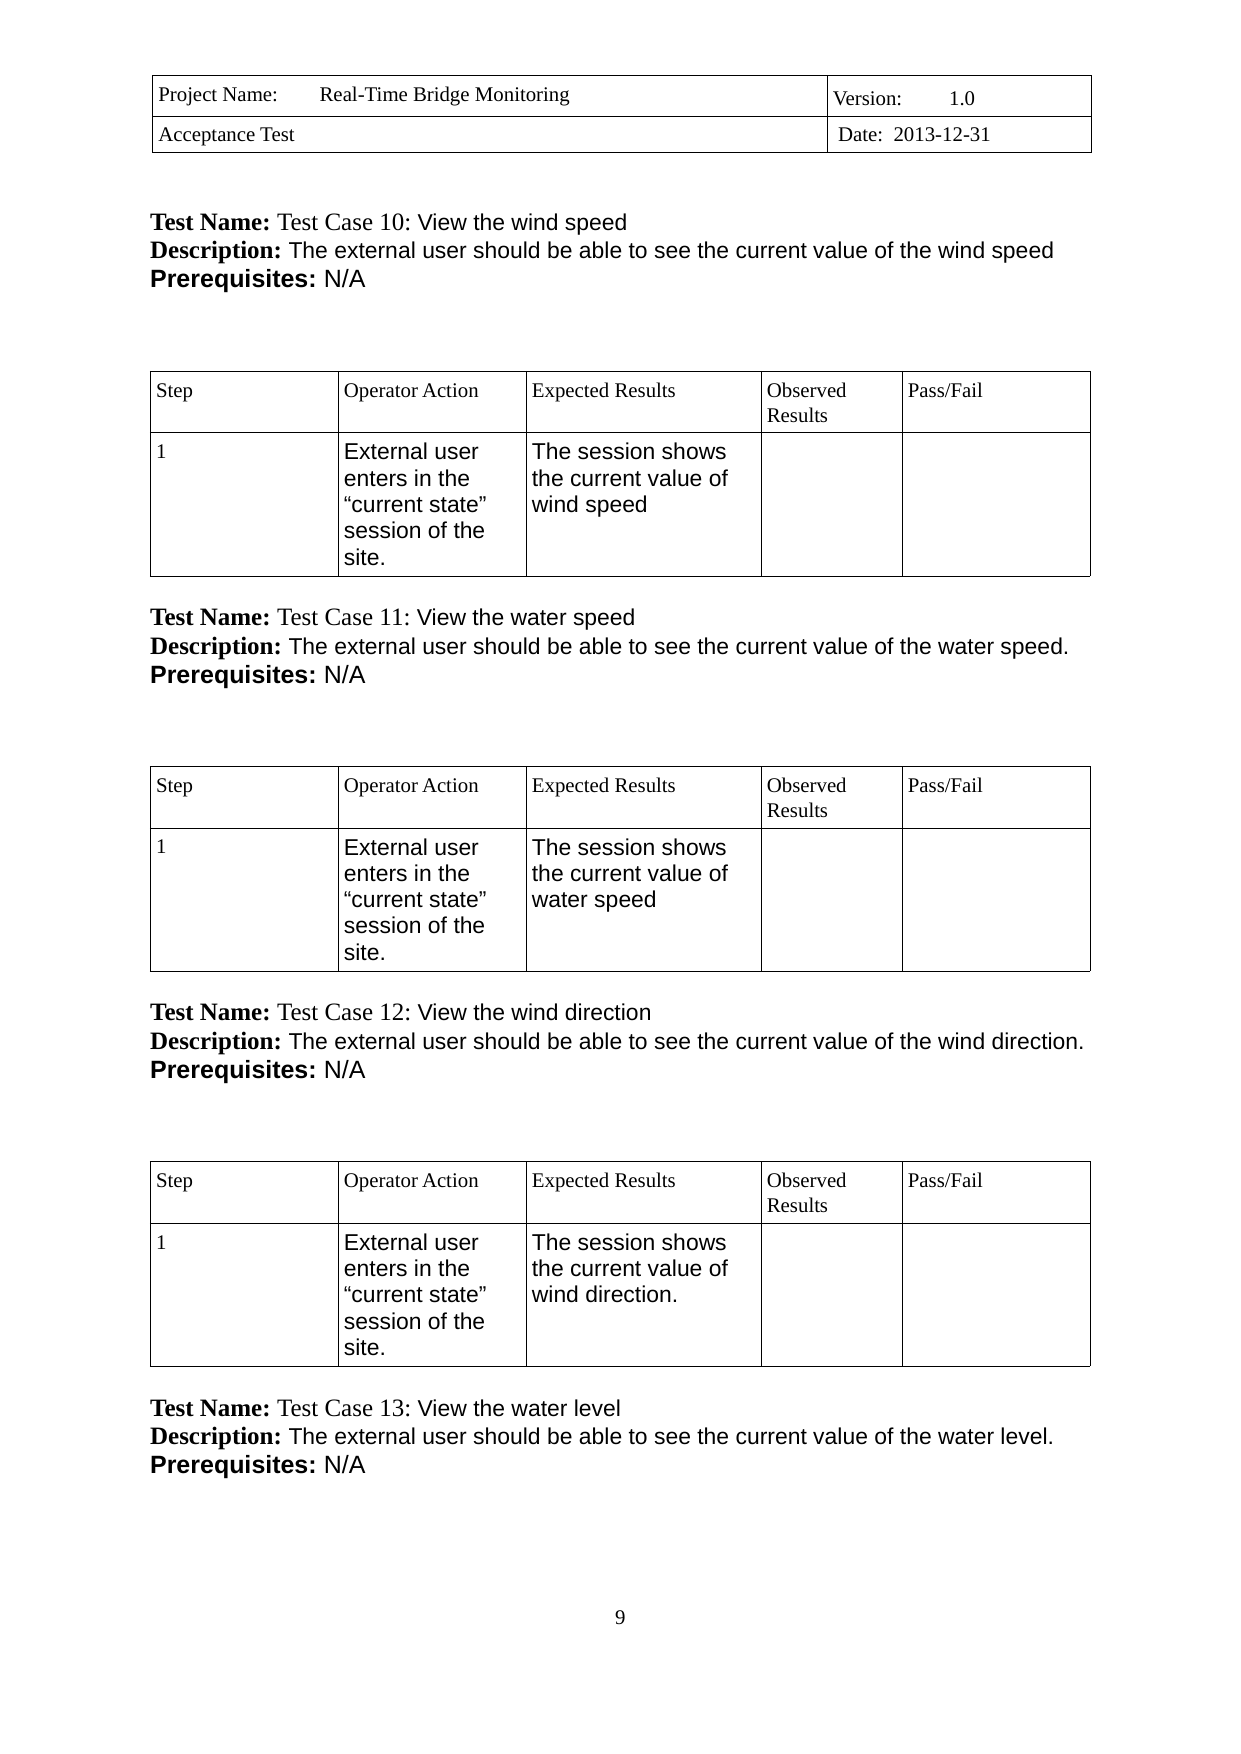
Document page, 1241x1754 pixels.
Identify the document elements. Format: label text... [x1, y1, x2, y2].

table_header Observed Results [762, 1162, 902, 1223]
table_header Step [151, 767, 338, 828]
table_header Expected Results [527, 372, 761, 432]
table_cell The session shows the current value of wind speed [527, 433, 761, 576]
table_header Step [151, 372, 338, 432]
table_header Pass/Fail [903, 372, 1090, 432]
table_header Expected Results [527, 767, 761, 828]
table_cell [903, 1224, 1090, 1366]
table_cell 1 [151, 829, 338, 971]
table_header Pass/Fail [903, 1162, 1090, 1223]
text Description: The external user should be able to see the current value of the water speed. [150, 631, 1090, 659]
text Test Name: Test Case 11: View the water speed [150, 602, 1090, 631]
table_cell External user enters in the “current state” session of the site. [339, 829, 526, 971]
table_header Operator Action [339, 372, 526, 432]
text Prerequisites: N/A [150, 1055, 1090, 1084]
text Test Name: Test Case 12: View the wind direction [150, 997, 1090, 1026]
text Test Name: Test Case 10: View the wind speed [150, 207, 1090, 236]
table_header Observed Results [762, 372, 902, 432]
table_cell [903, 829, 1090, 971]
table_header Operator Action [339, 767, 526, 828]
table_cell [762, 433, 902, 576]
text Description: The external user should be able to see the current value of the water level. [150, 1421, 1090, 1450]
table_header Operator Action [339, 1162, 526, 1223]
table_cell 1 [151, 433, 338, 576]
table_header Pass/Fail [903, 767, 1090, 828]
text Prerequisites: N/A [150, 264, 1090, 293]
table_cell External user enters in the “current state” session of the site. [339, 1224, 526, 1366]
text Test Name: Test Case 13: View the water level [150, 1393, 1090, 1421]
text Prerequisites: N/A [150, 659, 1090, 688]
table_cell The session shows the current value of water speed [527, 829, 761, 971]
table_header Observed Results [762, 767, 902, 828]
table_cell [762, 829, 902, 971]
text Description: The external user should be able to see the current value of the wind speed [150, 236, 1090, 264]
table_cell 1 [151, 1224, 338, 1366]
table_header Step [151, 1162, 338, 1223]
text Prerequisites: N/A [150, 1450, 1090, 1479]
table_cell The session shows the current value of wind direction. [527, 1224, 761, 1366]
table_cell External user enters in the “current state” session of the site. [339, 433, 526, 576]
table_header Expected Results [527, 1162, 761, 1223]
text Description: The external user should be able to see the current value of the wind direction. [150, 1026, 1090, 1055]
table_cell [903, 433, 1090, 576]
table_cell [762, 1224, 902, 1366]
